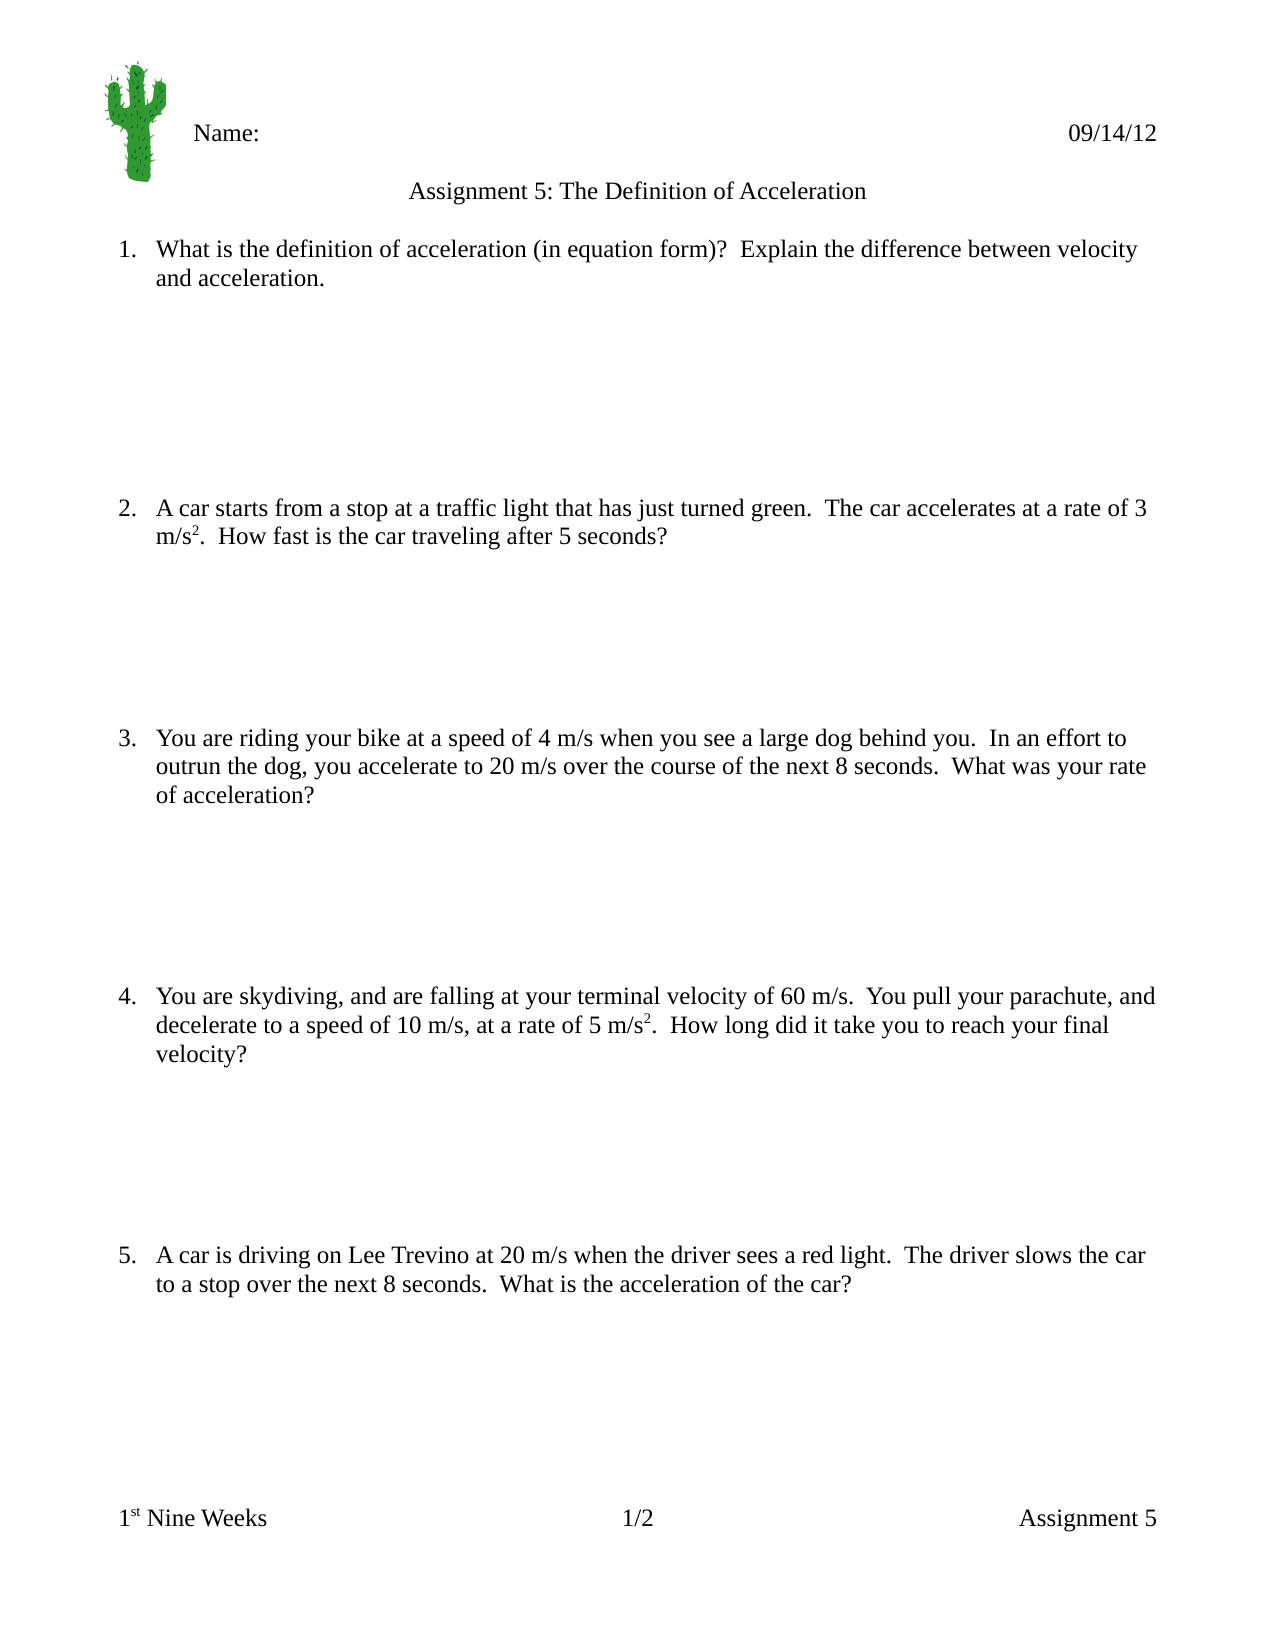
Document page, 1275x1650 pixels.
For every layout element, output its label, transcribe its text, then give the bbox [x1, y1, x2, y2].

picture [104, 61, 167, 182]
list A car is driving on Lee Trevino at 20 m/s when the driver sees a red light. The driver slows the car to a stop over the next 8 seconds. What is the acceleration of the car? [118, 1240, 1157, 1298]
list You are skydiving, and are falling at your terminal velocity of 60 m/s. You pull your parachute, and decelerate to a speed of 10 m/s, at a rate of 5 m/s2. How long did it take you to reach your final velocity? [118, 981, 1157, 1068]
list You are riding your bike at a speed of 4 m/s when you see a large dog behind you. In an effort to outrun the dog, you accelerate to 20 m/s over the course of the next 8 seconds. What was your rate of acceleration? [118, 723, 1157, 809]
list What is the definition of acceleration (in equation form)? Explain the difference between velocity and acceleration. [118, 234, 1157, 291]
text Assignment 5: The Definition of Acceleration [118, 176, 1157, 205]
list A car starts from a stop at a traffic light that has just turned green. The car accelerates at a rate of 3 m/s2. How fast is the car traveling after 5 seconds? [118, 493, 1157, 550]
